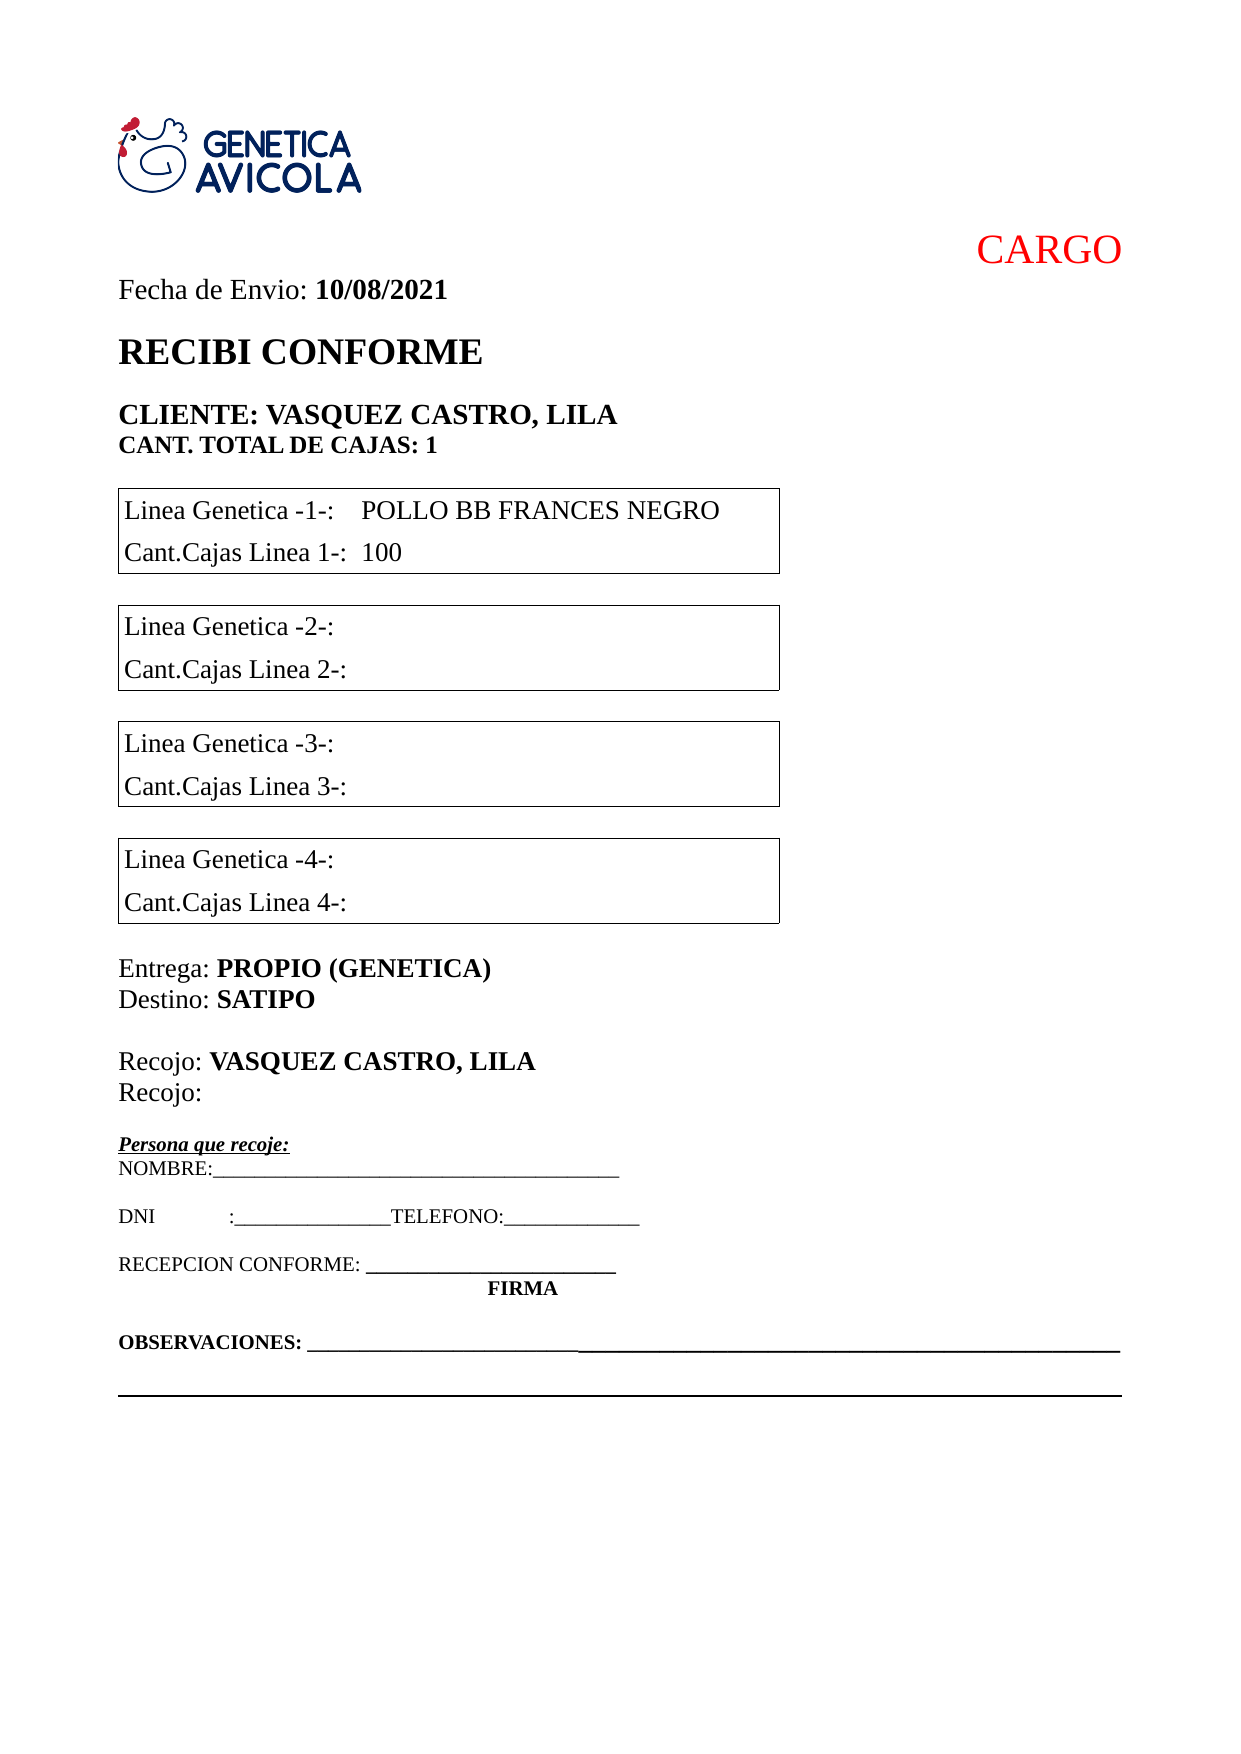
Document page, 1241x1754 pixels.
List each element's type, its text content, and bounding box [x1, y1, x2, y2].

text Recojo: [118, 1076, 1122, 1108]
table_cell [356, 574, 779, 604]
table_header Linea Genetica -1-: [119, 489, 356, 531]
text CARGO [118, 224, 1122, 272]
picture [117, 117, 362, 193]
table_cell [118, 807, 356, 838]
text NOMBRE:_______________________________________ [118, 1156, 1122, 1180]
text Recojo: VASQUEZ CASTRO, LILA [118, 1045, 1122, 1076]
table_cell Cant.Cajas Linea 2-: [119, 647, 356, 690]
table_cell [118, 691, 356, 721]
table_cell Cant.Cajas Linea 1-: [119, 531, 356, 573]
text CLIENTE: VASQUEZ CASTRO, LILA [118, 397, 1122, 431]
text Persona que recoje: [118, 1132, 1122, 1156]
text Fecha de Envio: 10/08/2021 [118, 272, 1122, 306]
text RECIBI CONFORME [118, 330, 1122, 373]
table_header POLLO BB FRANCES NEGRO [356, 489, 779, 531]
table_cell [356, 691, 779, 721]
table_cell [356, 647, 779, 690]
table_cell 100 [356, 531, 779, 573]
table_cell Linea Genetica -2-: [119, 606, 356, 647]
text Destino: SATIPO [118, 983, 1122, 1014]
table_cell [356, 880, 779, 923]
text DNI :_______________TELEFONO:_____________ [118, 1204, 1122, 1228]
text Entrega: PROPIO (GENETICA) [118, 952, 1122, 983]
text FIRMA [118, 1276, 1122, 1300]
table_cell [356, 722, 779, 764]
table_cell Cant.Cajas Linea 3-: [119, 764, 356, 806]
table_cell Linea Genetica -4-: [119, 839, 356, 880]
table_cell [118, 574, 356, 604]
table_cell [356, 606, 779, 647]
table_cell Linea Genetica -3-: [119, 722, 356, 764]
text CANT. TOTAL DE CAJAS: 1 [118, 431, 1122, 459]
table_cell [356, 839, 779, 880]
table_cell [356, 807, 779, 838]
table_cell [356, 764, 779, 806]
text RECEPCION CONFORME: ________________________ [118, 1252, 1122, 1276]
table_cell Cant.Cajas Linea 4-: [119, 880, 356, 923]
text OBSERVACIONES: __________________________________________________________________ [118, 1324, 1122, 1355]
